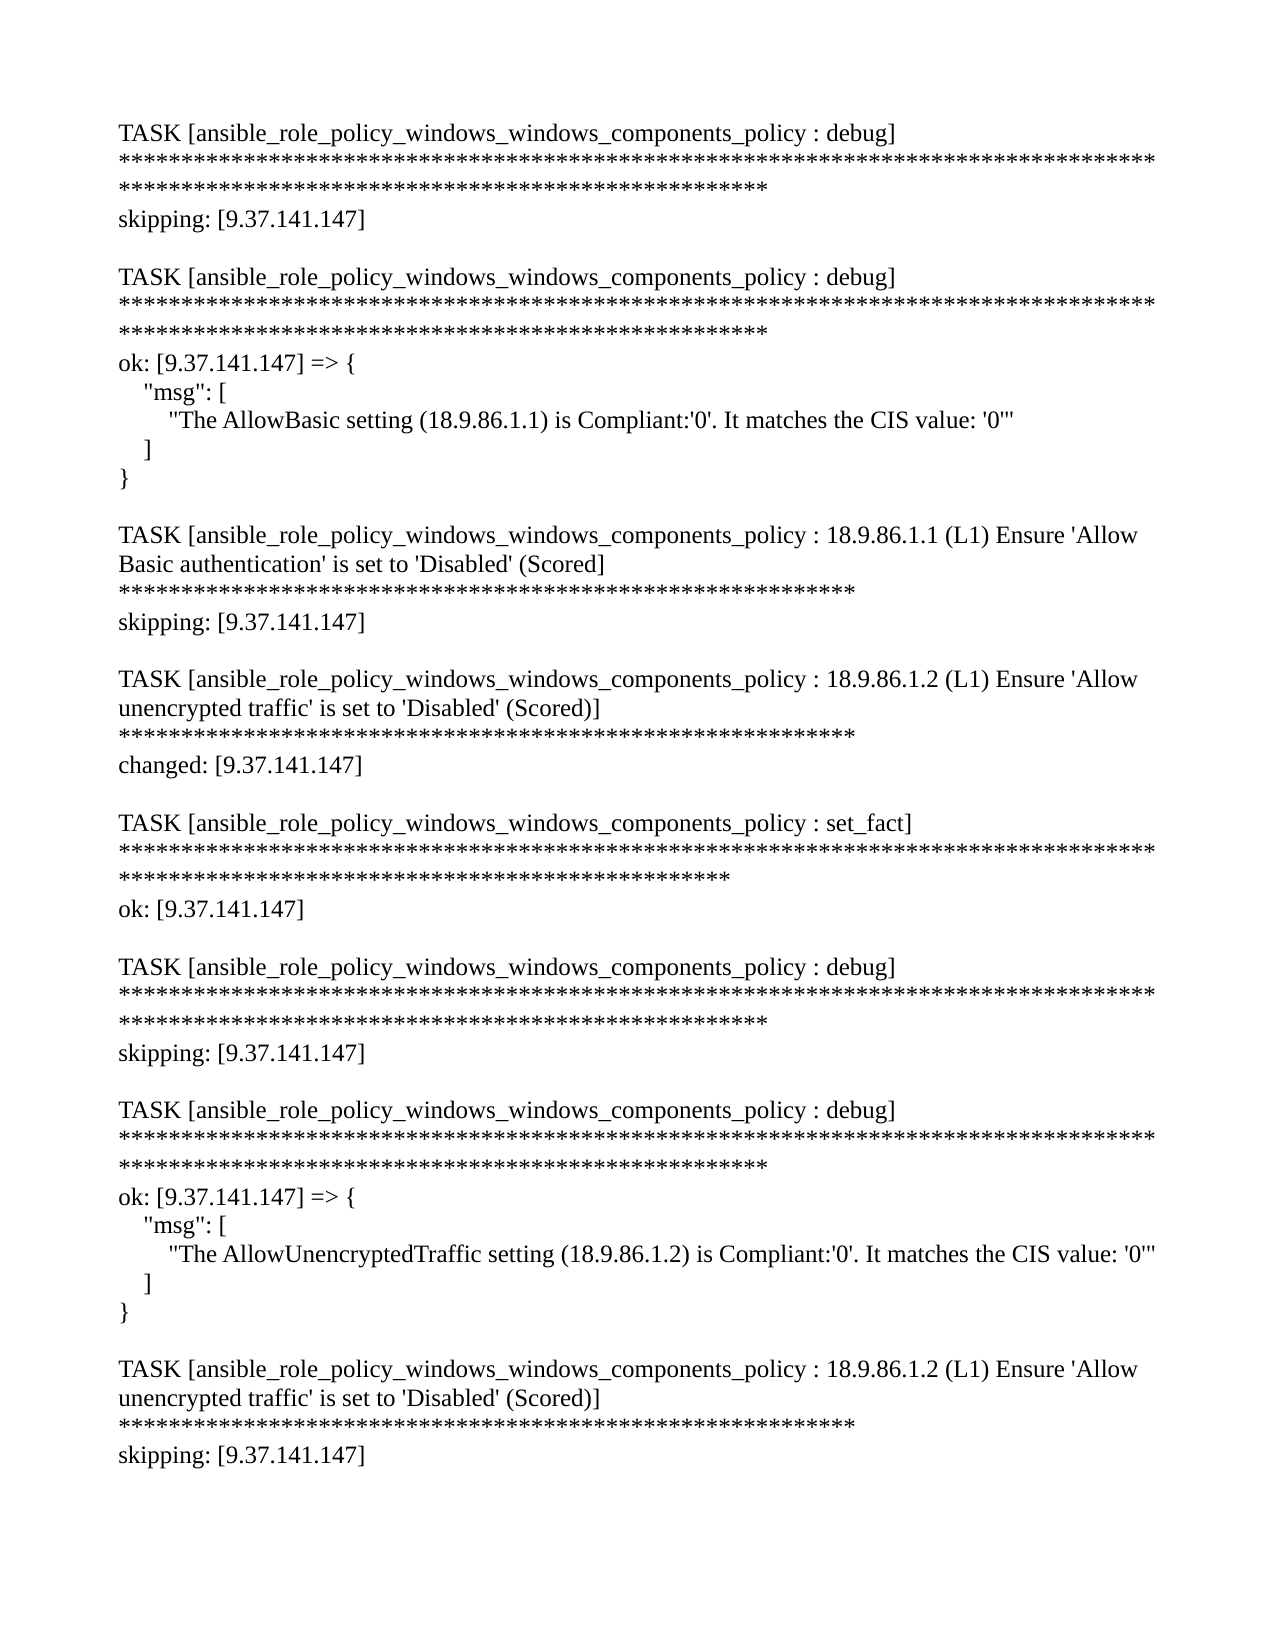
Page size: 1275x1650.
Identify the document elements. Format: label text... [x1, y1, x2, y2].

text TASK [ansible_role_policy_windows_windows_components_policy : 18.9.86.1.2 (L1) Ensure 'Allow unencrypted traffic' is set to 'Disabled' (Scored)] *********************************************************** [118, 664, 1157, 751]
text "msg": [ [118, 377, 1157, 406]
text "The AllowBasic setting (18.9.86.1.1) is Compliant:'0'. It matches the CIS value: '0'" [118, 406, 1157, 434]
text TASK [ansible_role_policy_windows_windows_components_policy : debug] *************************************************************************************************************************************** [118, 262, 1157, 348]
text "The AllowUnencryptedTraffic setting (18.9.86.1.2) is Compliant:'0'. It matches the CIS value: '0'" [118, 1239, 1157, 1268]
text ok: [9.37.141.147] => { [118, 1182, 1157, 1211]
text TASK [ansible_role_policy_windows_windows_components_policy : set_fact] ************************************************************************************************************************************ [118, 808, 1157, 894]
text skipping: [9.37.141.147] [118, 607, 1157, 636]
text skipping: [9.37.141.147] [118, 1038, 1157, 1067]
text TASK [ansible_role_policy_windows_windows_components_policy : 18.9.86.1.1 (L1) Ensure 'Allow Basic authentication' is set to 'Disabled' (Scored] *********************************************************** [118, 521, 1157, 607]
text changed: [9.37.141.147] [118, 751, 1157, 779]
text } [118, 463, 1157, 492]
text ] [118, 434, 1157, 463]
text skipping: [9.37.141.147] [118, 204, 1157, 233]
text ok: [9.37.141.147] [118, 894, 1157, 923]
text TASK [ansible_role_policy_windows_windows_components_policy : 18.9.86.1.2 (L1) Ensure 'Allow unencrypted traffic' is set to 'Disabled' (Scored)] *********************************************************** [118, 1354, 1157, 1441]
text "msg": [ [118, 1211, 1157, 1239]
text } [118, 1297, 1157, 1326]
text skipping: [9.37.141.147] [118, 1441, 1157, 1469]
text ] [118, 1268, 1157, 1297]
text ok: [9.37.141.147] => { [118, 348, 1157, 377]
text TASK [ansible_role_policy_windows_windows_components_policy : debug] *************************************************************************************************************************************** [118, 952, 1157, 1038]
text TASK [ansible_role_policy_windows_windows_components_policy : debug] *************************************************************************************************************************************** [118, 118, 1157, 204]
text TASK [ansible_role_policy_windows_windows_components_policy : debug] *************************************************************************************************************************************** [118, 1096, 1157, 1182]
